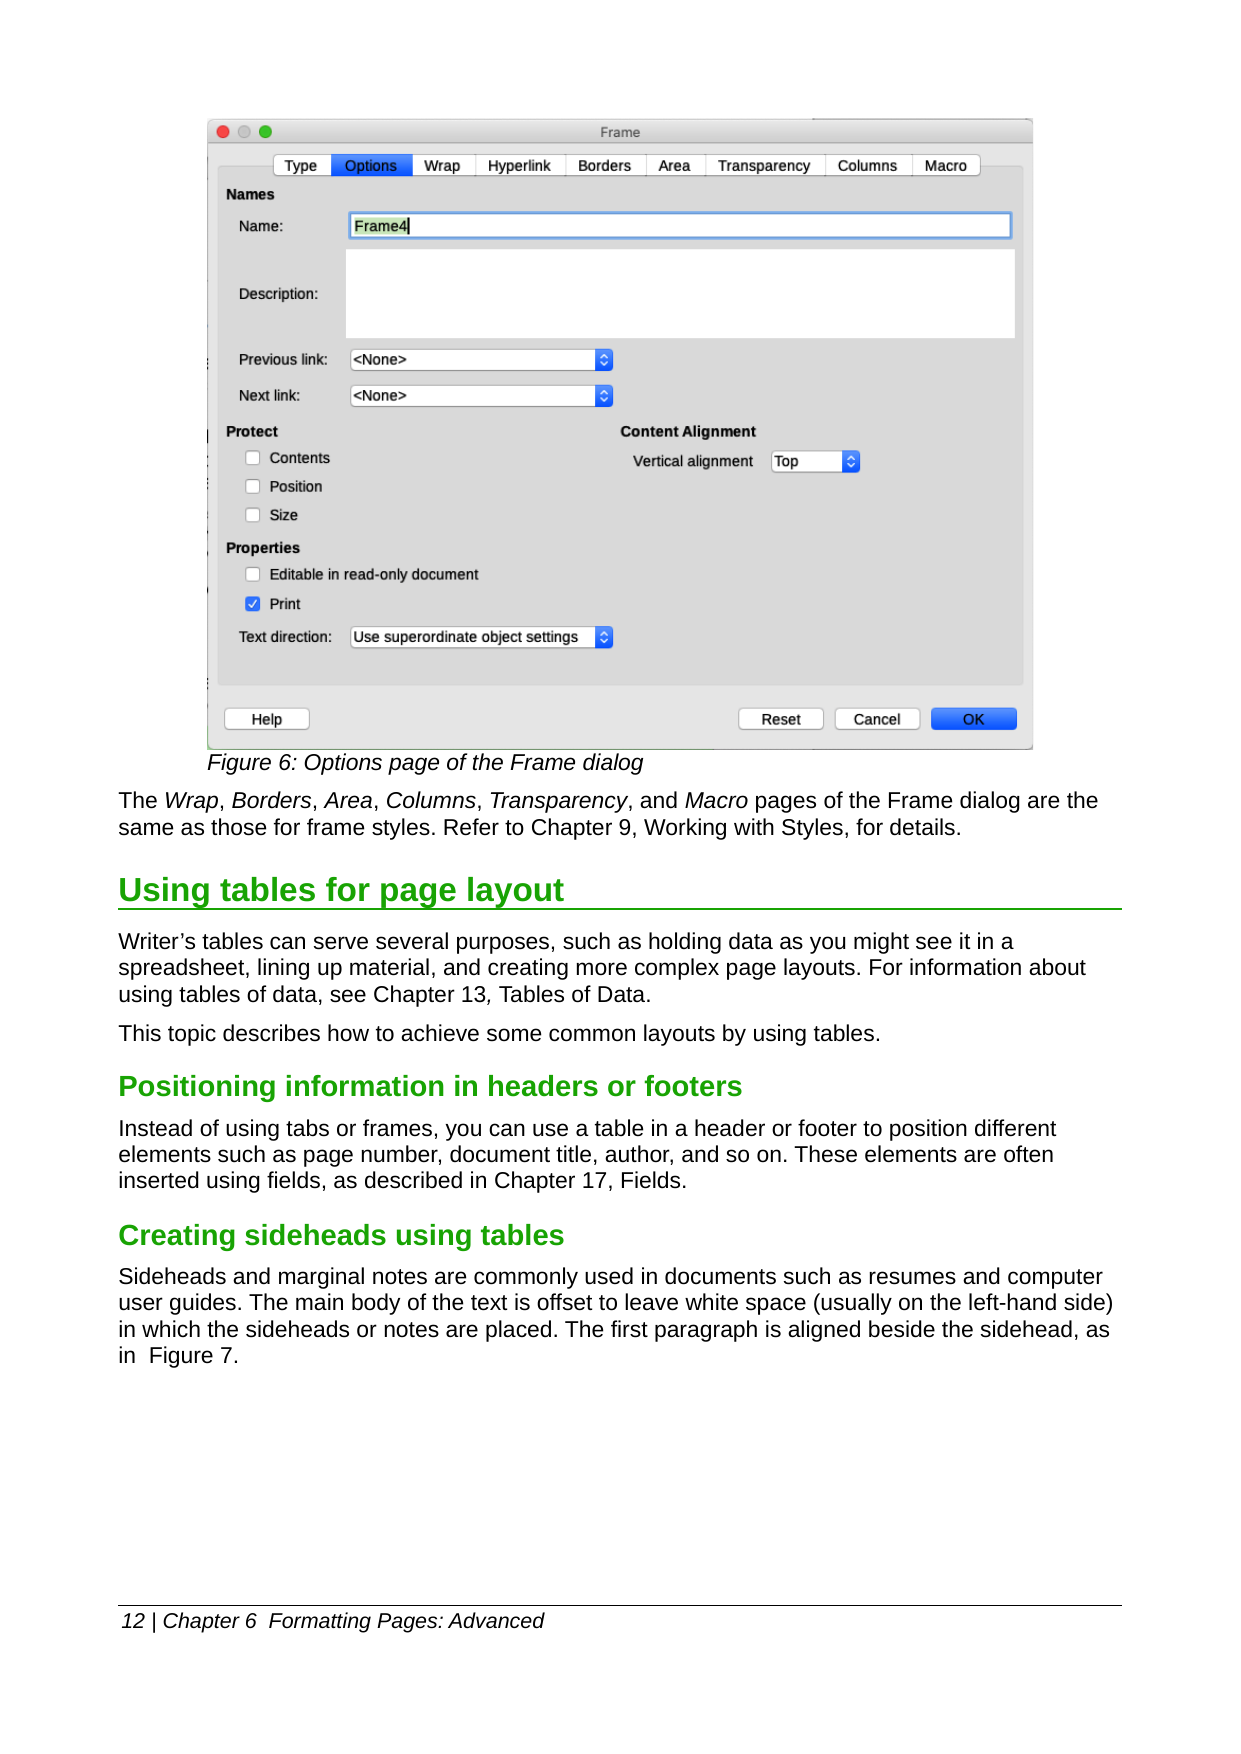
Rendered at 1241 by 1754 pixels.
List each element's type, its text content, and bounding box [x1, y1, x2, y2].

subtitle Creating sideheads using tables [118, 1217, 1122, 1251]
subtitle Using tables for page layout [118, 870, 1122, 908]
text The Wrap, Borders, Area, Columns, Transparency, and Macro pages of the Frame dialog are the same as those for frame styles. Refer to Chapter 9, Working with Styles, for details. [118, 787, 1122, 840]
text Instead of using tabs or frames, you can use a table in a header or footer to position different elements such as page number, document title, author, and so on. These elements are often inserted using fields, as described in Chapter 17, Fields. [118, 1115, 1122, 1194]
text Writer’s tables can serve several purposes, such as holding data as you might see it in a spreadsheet, lining up material, and creating more complex page layouts. For information about using tables of data, see Chapter 13, Tables of Data. [118, 928, 1122, 1007]
picture [207, 118, 1034, 750]
text This topic describes how to achieve some common layouts by using tables. [118, 1019, 1122, 1046]
subtitle Positioning information in headers or footers [118, 1069, 1122, 1103]
text Sideheads and marginal notes are commonly used in documents such as resumes and computer user guides. The main body of the text is offset to leave white space (usually on the left-hand side) in which the sideheads or notes are placed. The first paragraph is aligned beside the sidehead, as in Figure 7. [118, 1263, 1122, 1368]
text Figure 6: Options page of the Frame dialog [207, 750, 1033, 776]
